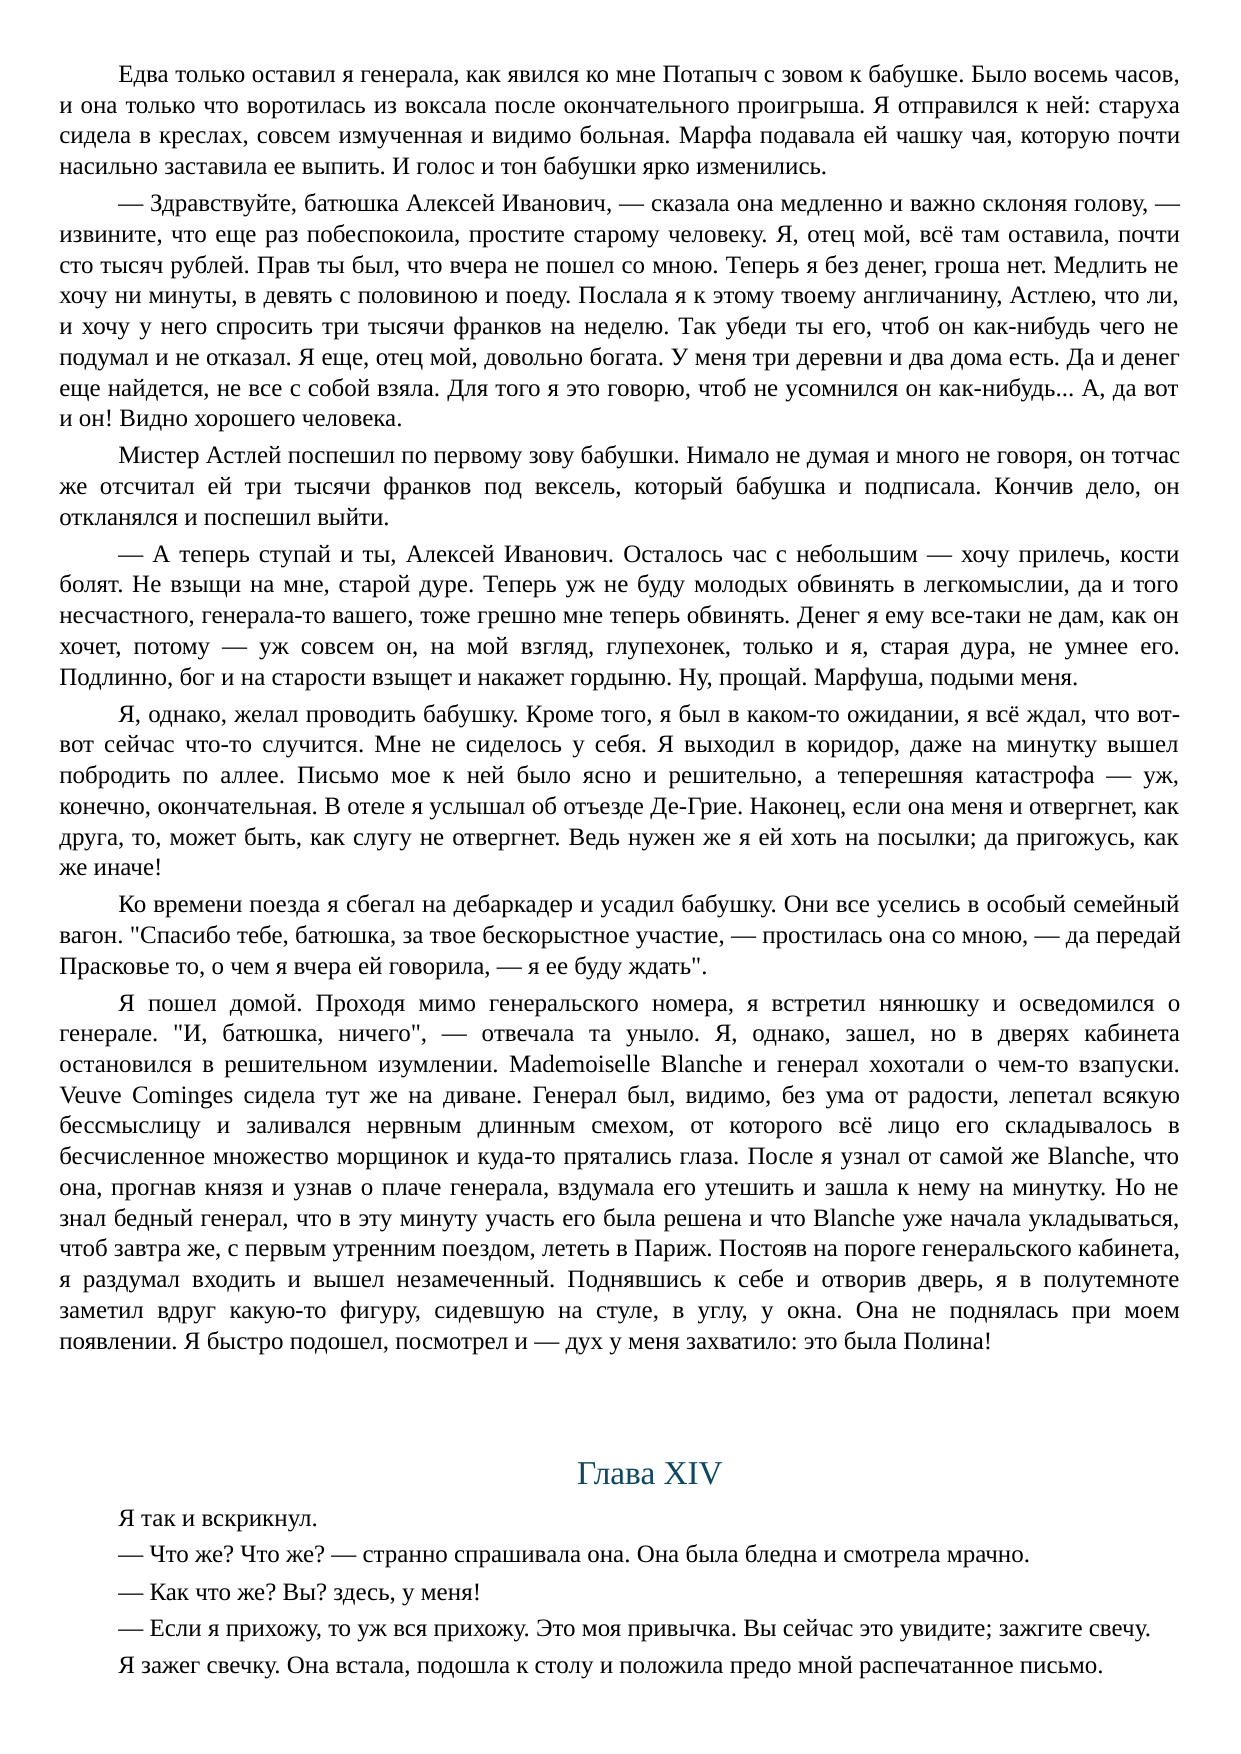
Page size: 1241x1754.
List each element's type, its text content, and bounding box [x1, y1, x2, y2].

text Я пошел домой. Проходя мимо генеральского номера, я встретил нянюшку и осведомился о генерале. "И, батюшка, ничего", — отвечала та уныло. Я, однако, зашел, но в дверях кабинета остановился в решительном изумлении. Mademoiselle Blanche и генерал хохотали о чем-то взапуски. Veuve Cominges сидела тут же на диване. Генерал был, видимо, без ума от радости, лепетал всякую бессмыслицу и заливался нервным длинным смехом, от которого всё лицо его складывалось в бесчисленное множество морщинок и куда-то прятались глаза. После я узнал от самой же Blanche, что она, прогнав князя и узнав о плаче генерала, вздумала его утешить и зашла к нему на минутку. Но не знал бедный генерал, что в эту минуту участь его была решена и что Blanche уже начала укладываться, чтоб завтра же, с первым утренним поездом, лететь в Париж. Постояв на пороге генеральского кабинета, я раздумал входить и вышел незамеченный. Поднявшись к себе и отворив дверь, я в полутемноте заметил вдруг какую-то фигуру, сидевшую на стуле, в углу, у окна. Она не поднялась при моем появлении. Я быстро подошел, посмотрел и — дух у меня захватило: это была Полина! [59, 988, 1181, 1354]
text — Как что же? Вы? здесь, у меня! [59, 1577, 1181, 1605]
text Я зажег свечку. Она встала, подошла к столу и положила предо мной распечатанное письмо. [59, 1651, 1181, 1679]
text — Что же? Что же? — странно спрашивала она. Она была бледна и смотрела мрачно. [59, 1539, 1181, 1568]
text Я так и вскрикнул. [59, 1503, 1181, 1531]
subtitle Глава XIV [59, 1453, 1181, 1492]
text — А теперь ступай и ты, Алексей Иванович. Осталось час с небольшим — хочу прилечь, кости болят. Не взыщи на мне, старой дуре. Теперь уж не буду молодых обвинять в легкомыслии, да и того несчастного, генерала-то вашего, тоже грешно мне теперь обвинять. Денег я ему все-таки не дам, как он хочет, потому — уж совсем он, на мой взгляд, глупехонек, только и я, старая дура, не умнее его. Подлинно, бог и на старости взыщет и накажет гордыню. Ну, прощай. Марфуша, подыми меня. [59, 539, 1181, 690]
text — Если я прихожу, то уж вся прихожу. Это моя привычка. Вы сейчас это увидите; зажгите свечу. [59, 1613, 1181, 1642]
text Я, однако, желал проводить бабушку. Кроме того, я был в каком-то ожидании, я всё ждал, что вот-вот сейчас что-то случится. Мне не сиделось у себя. Я выходил в коридор, даже на минутку вышел побродить по аллее. Письмо мое к ней было ясно и решительно, а теперешняя катастрофа — уж, конечно, окончательная. В отеле я услышал об отъезде Де-Грие. Наконец, если она меня и отвергнет, как друга, то, может быть, как слугу не отвергнет. Ведь нужен же я ей хоть на посылки; да пригожусь, как же иначе! [59, 699, 1181, 881]
text Мистер Астлей поспешил по первому зову бабушки. Нимало не думая и много не говоря, он тотчас же отсчитал ей три тысячи франков под вексель, который бабушка и подписала. Кончив дело, он откланялся и поспешил выйти. [59, 440, 1181, 531]
text Едва только оставил я генерала, как явился ко мне Потапыч с зовом к бабушке. Было восемь часов, и она только что воротилась из воксала после окончательного проигрыша. Я отправился к ней: старуха сидела в креслах, совсем измученная и видимо больная. Марфа подавала ей чашку чая, которую почти насильно заставила ее выпить. И голос и тон бабушки ярко изменились. [59, 59, 1181, 180]
text — Здравствуйте, батюшка Алексей Иванович, — сказала она медленно и важно склоняя голову, — извините, что еще раз побеспокоила, простите старому человеку. Я, отец мой, всё там оставила, почти сто тысяч рублей. Прав ты был, что вчера не пошел со мною. Теперь я без денег, гроша нет. Медлить не хочу ни минуты, в девять с половиною и поеду. Послала я к этому твоему англичанину, Астлею, что ли, и хочу у него спросить три тысячи франков на неделю. Так убеди ты его, чтоб он как-нибудь чего не подумал и не отказал. Я еще, отец мой, довольно богата. У меня три деревни и два дома есть. Да и денег еще найдется, не все с собой взяла. Для того я это говорю, чтоб не усомнился он как-нибудь... А, да вот и он! Видно хорошего человека. [59, 188, 1181, 432]
text Ко времени поезда я сбегал на дебаркадер и усадил бабушку. Они все уселись в особый семейный вагон. "Спасибо тебе, батюшка, за твое бескорыстное участие, — простилась она со мною, — да передай Прасковье то, о чем я вчера ей говорила, — я ее буду ждать". [59, 889, 1181, 979]
